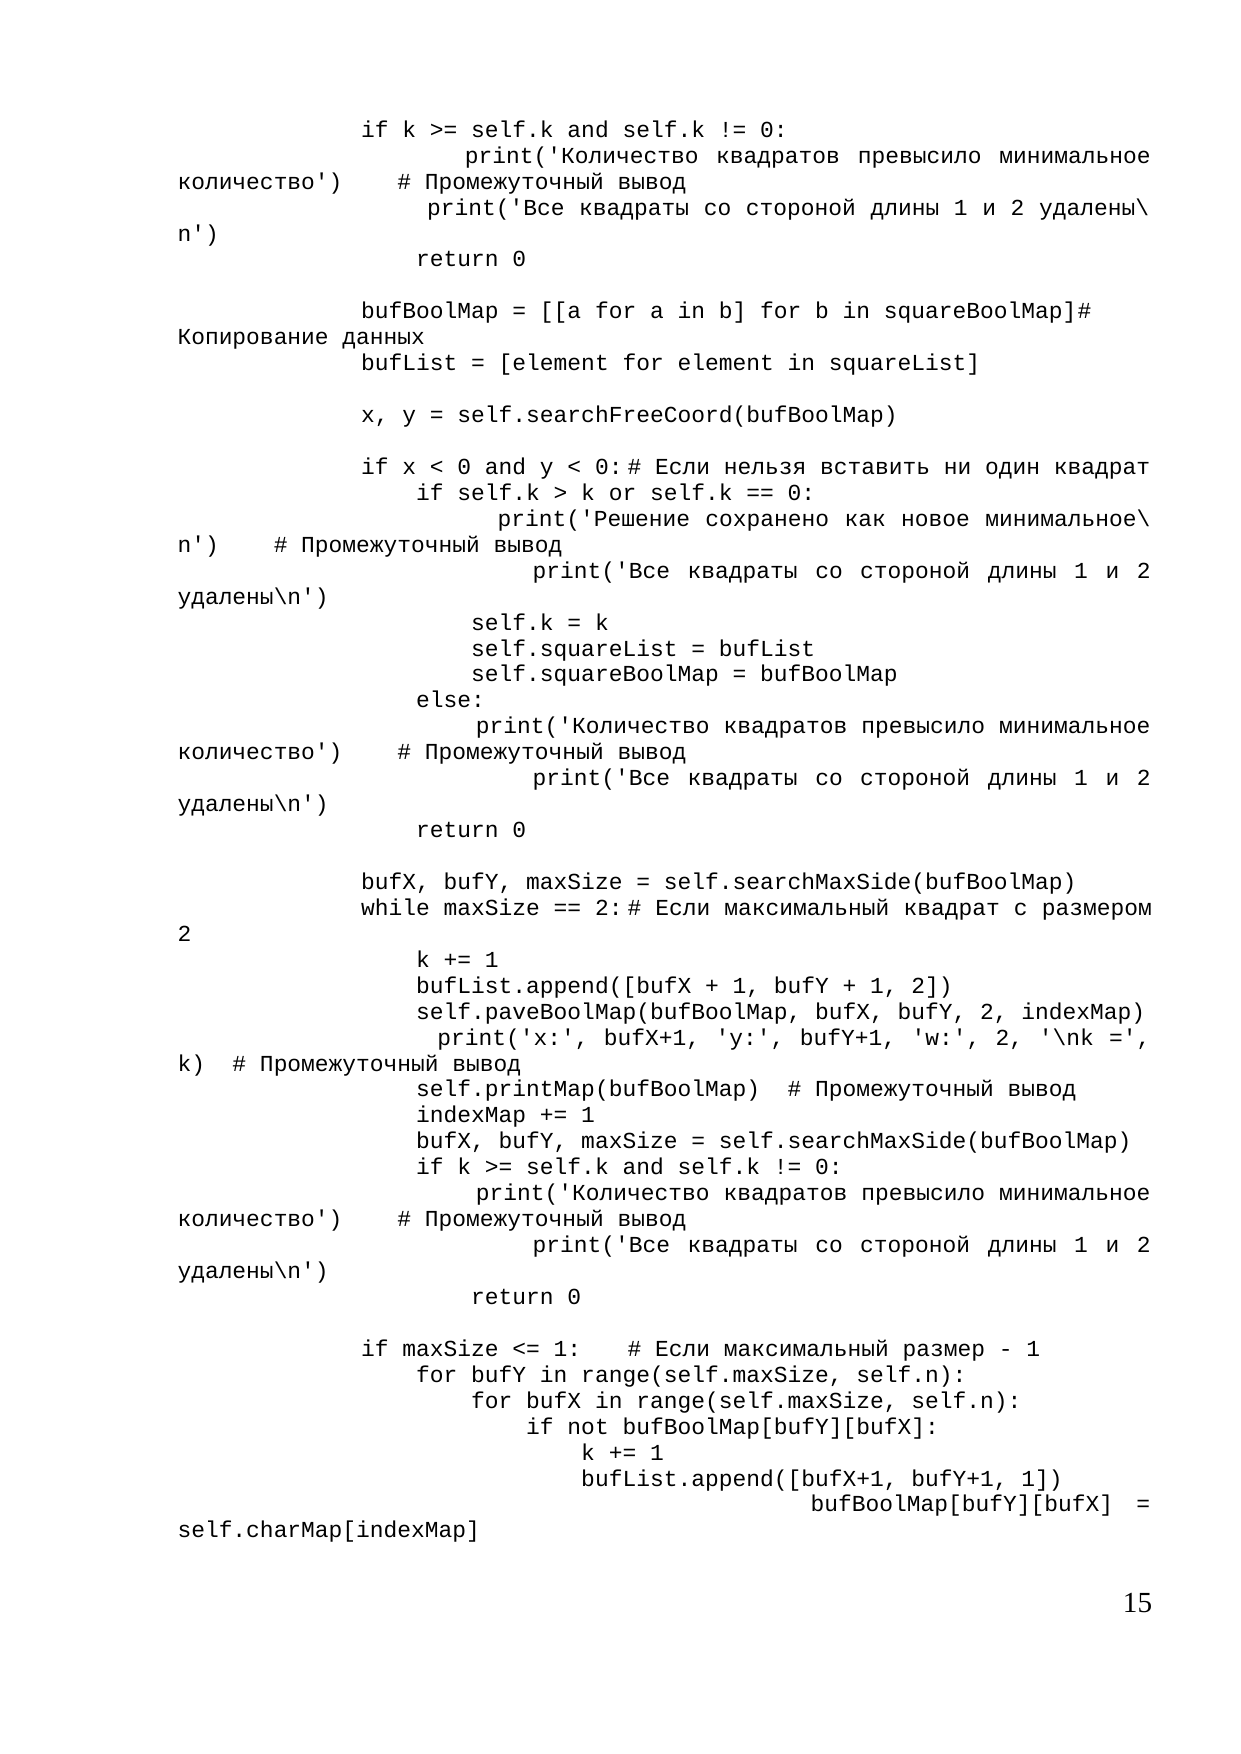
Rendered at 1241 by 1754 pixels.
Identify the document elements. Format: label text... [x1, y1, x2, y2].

text for bufX in range(self.maxSize, self.n): [177, 1389, 1152, 1415]
text print('Все квадраты со стороной длины 1 и 2 удалены\n') [177, 1233, 1152, 1285]
text x, y = self.searchFreeCoord(bufBoolMap) [177, 403, 1152, 429]
text if k >= self.k and self.k != 0: [177, 1156, 1152, 1182]
text indexMap += 1 [177, 1104, 1152, 1130]
text if self.k > k or self.k == 0: [177, 481, 1152, 507]
text print('x:', bufX+1, 'y:', bufY+1, 'w:', 2, '\nk =', k) # Промежуточный вывод [177, 1026, 1152, 1078]
text if x < 0 and y < 0: # Если нельзя вставить ни один квадрат [177, 455, 1152, 481]
text while maxSize == 2: # Если максимальный квадрат с размером 2 [177, 896, 1152, 948]
text if k >= self.k and self.k != 0: [177, 118, 1152, 144]
text print('Все квадраты со стороной длины 1 и 2 удалены\n') [177, 196, 1152, 248]
text self.k = k [177, 611, 1152, 637]
text self.paveBoolMap(bufBoolMap, bufX, bufY, 2, indexMap) [177, 1000, 1152, 1026]
text print('Количество квадратов превысило минимальное количество') # Промежуточный вывод [177, 144, 1152, 196]
text bufList.append([bufX + 1, bufY + 1, 2]) [177, 974, 1152, 1000]
text self.squareBoolMap = bufBoolMap [177, 663, 1152, 689]
text bufBoolMap[bufY][bufX] = self.charMap[indexMap] [177, 1493, 1152, 1545]
text k += 1 [177, 948, 1152, 974]
text return 0 [177, 248, 1152, 274]
text bufX, bufY, maxSize = self.searchMaxSide(bufBoolMap) [177, 1130, 1152, 1156]
text print('Решение сохранено как новое минимальное\n') # Промежуточный вывод [177, 507, 1152, 559]
text bufX, bufY, maxSize = self.searchMaxSide(bufBoolMap) [177, 870, 1152, 896]
text bufList.append([bufX+1, bufY+1, 1]) [177, 1467, 1152, 1493]
text if not bufBoolMap[bufY][bufX]: [177, 1415, 1152, 1441]
text if maxSize <= 1: # Если максимальный размер - 1 [177, 1337, 1152, 1363]
text for bufY in range(self.maxSize, self.n): [177, 1363, 1152, 1389]
text print('Количество квадратов превысило минимальное количество') # Промежуточный вывод [177, 1182, 1152, 1233]
text else: [177, 689, 1152, 715]
text return 0 [177, 818, 1152, 844]
text k += 1 [177, 1441, 1152, 1467]
text self.squareList = bufList [177, 637, 1152, 663]
text print('Все квадраты со стороной длины 1 и 2 удалены\n') [177, 559, 1152, 611]
text print('Все квадраты со стороной длины 1 и 2 удалены\n') [177, 767, 1152, 818]
text bufList = [element for element in squareList] [177, 352, 1152, 377]
text return 0 [177, 1285, 1152, 1311]
text print('Количество квадратов превысило минимальное количество') # Промежуточный вывод [177, 715, 1152, 767]
text self.printMap(bufBoolMap) # Промежуточный вывод [177, 1078, 1152, 1104]
text bufBoolMap = [[a for a in b] for b in squareBoolMap] # Копирование данных [177, 300, 1152, 352]
